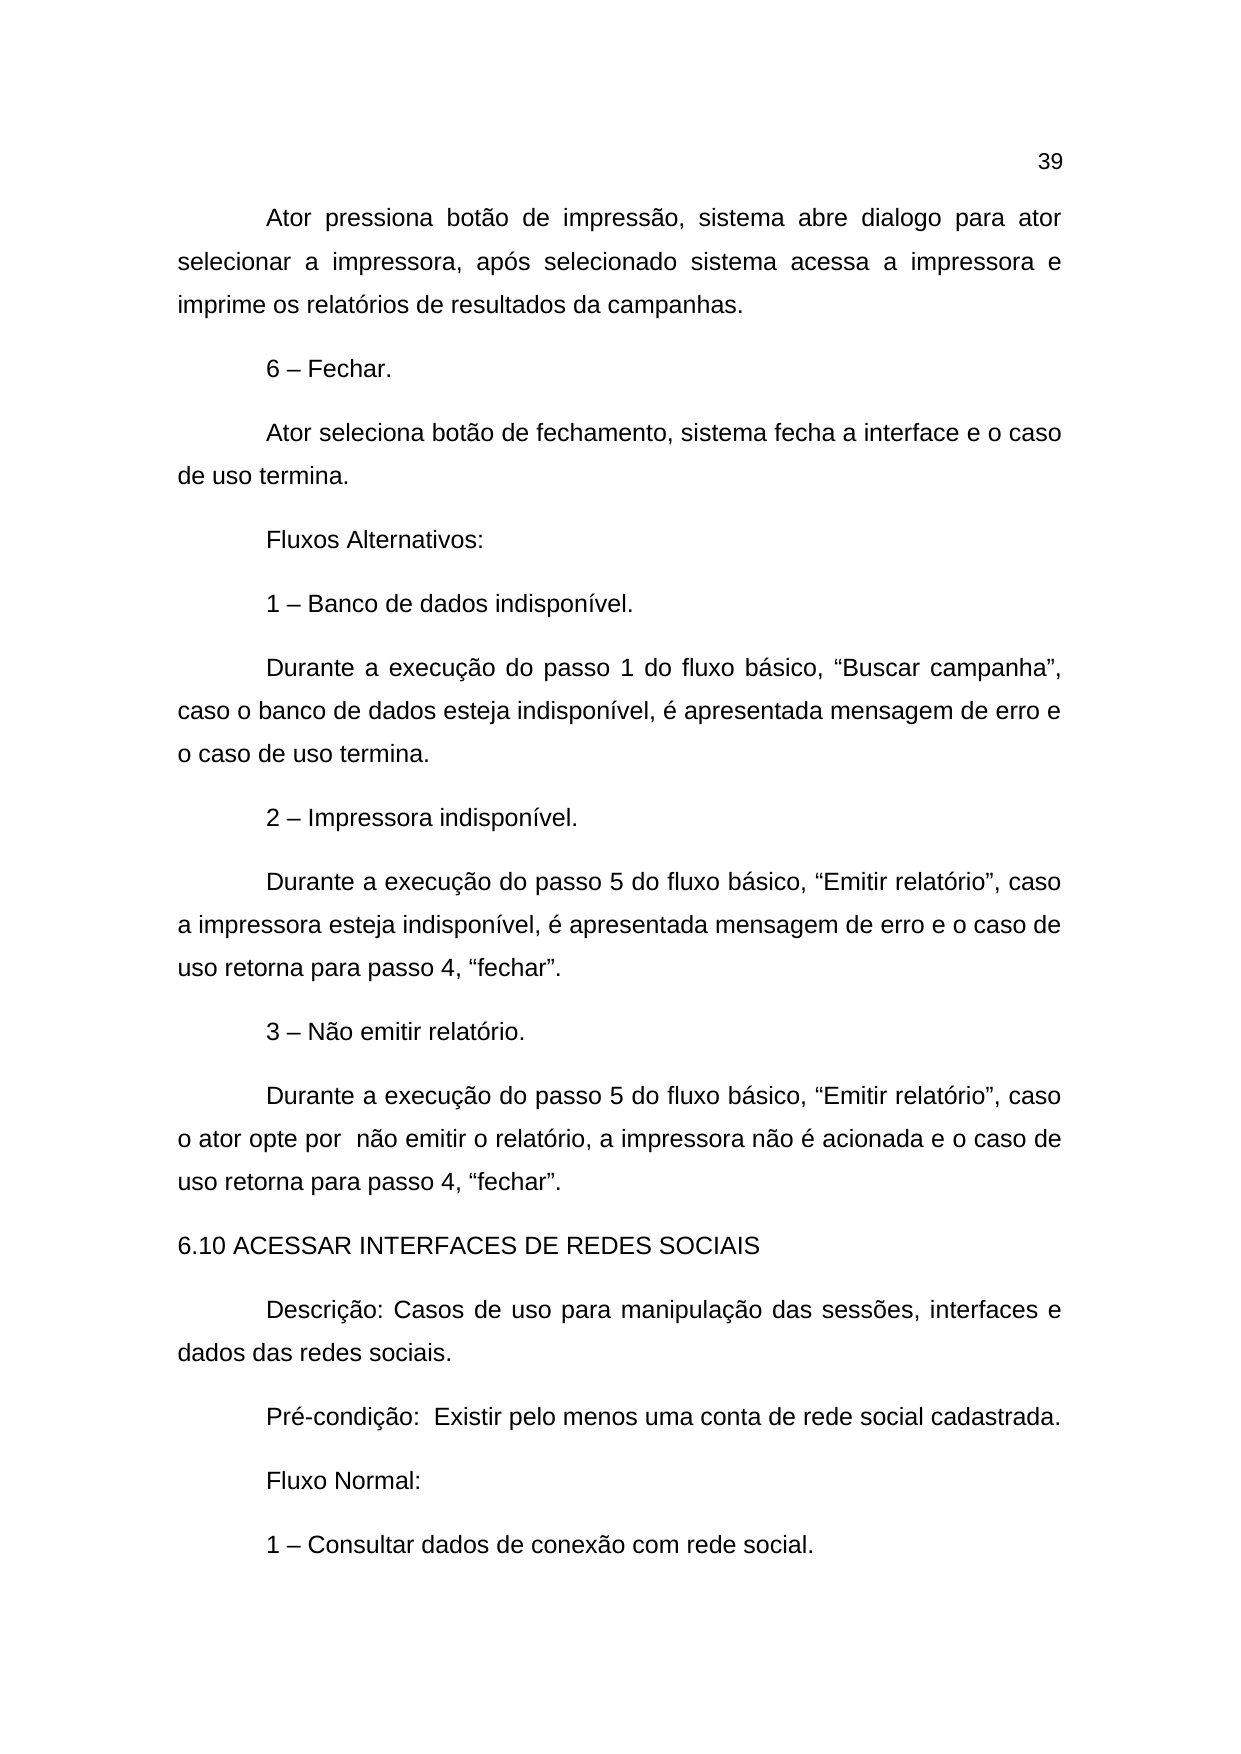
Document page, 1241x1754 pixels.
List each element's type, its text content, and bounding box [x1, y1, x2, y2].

text Pré-condição: Existir pelo menos uma conta de rede social cadastrada. [177, 1402, 1063, 1431]
text 3 – Não emitir relatório. [177, 1017, 1063, 1046]
text 6 – Fechar. [177, 354, 1063, 382]
text Ator seleciona botão de fechamento, sistema fecha a interface e o caso de uso termina. [177, 418, 1063, 489]
text 1 – Banco de dados indisponível. [177, 589, 1063, 617]
text 6.10 ACESSAR INTERFACES DE REDES SOCIAIS [177, 1231, 1063, 1260]
text Durante a execução do passo 5 do fluxo básico, “Emitir relatório”, caso a impressora esteja indisponível, é apresentada mensagem de erro e o caso de uso retorna para passo 4, “fechar”. [177, 867, 1063, 982]
text Descrição: Casos de uso para manipulação das sessões, interfaces e dados das redes sociais. [177, 1295, 1063, 1367]
text Fluxos Alternativos: [177, 525, 1063, 553]
text Durante a execução do passo 5 do fluxo básico, “Emitir relatório”, caso o ator opte por não emitir o relatório, a impressora não é acionada e o caso de uso retorna para passo 4, “fechar”. [177, 1081, 1063, 1196]
text Durante a execução do passo 1 do fluxo básico, “Buscar campanha”, caso o banco de dados esteja indisponível, é apresentada mensagem de erro e o caso de uso termina. [177, 653, 1063, 768]
text 1 – Consultar dados de conexão com rede social. [177, 1530, 1063, 1559]
text 2 – Impressora indisponível. [177, 803, 1063, 832]
text Ator pressiona botão de impressão, sistema abre dialogo para ator selecionar a impressora, após selecionado sistema acessa a impressora e imprime os relatórios de resultados da campanhas. [177, 203, 1063, 318]
text Fluxo Normal: [177, 1466, 1063, 1495]
